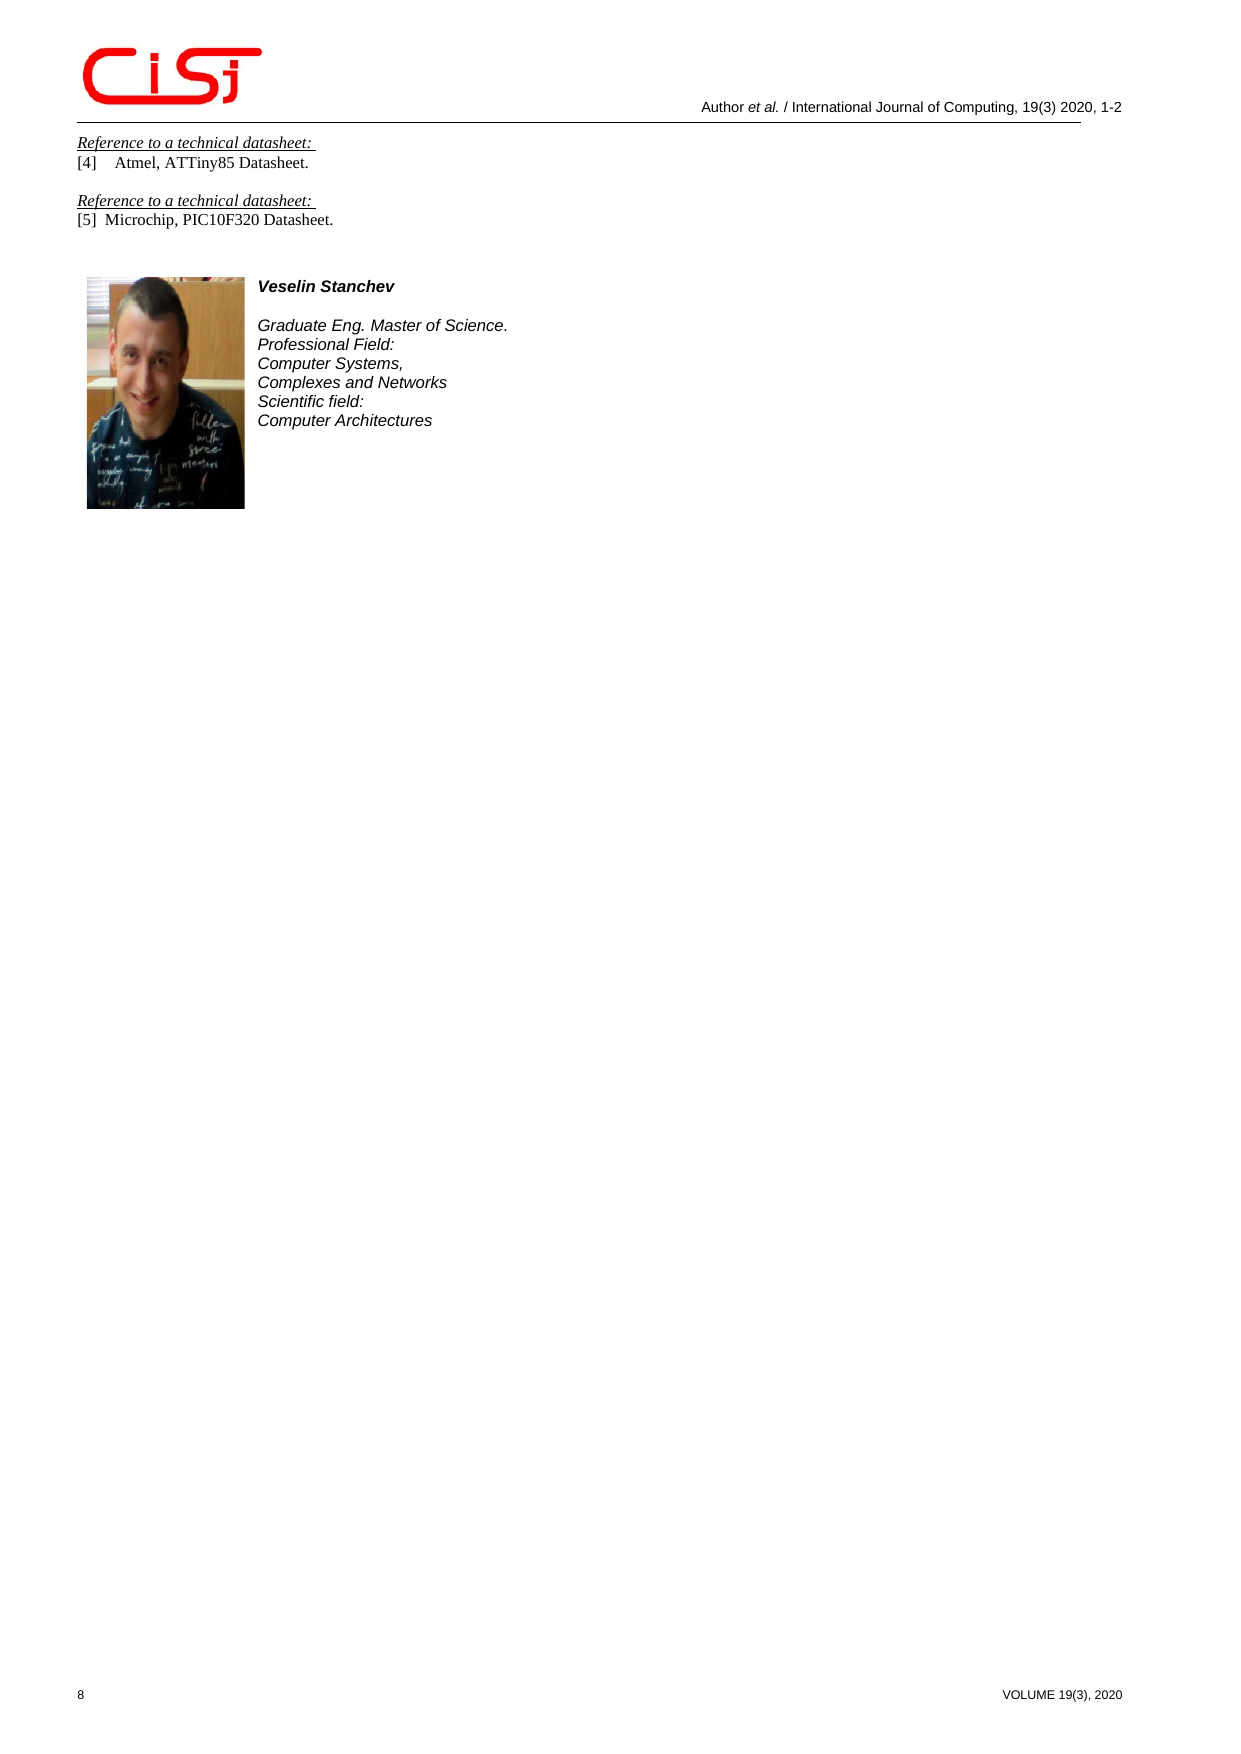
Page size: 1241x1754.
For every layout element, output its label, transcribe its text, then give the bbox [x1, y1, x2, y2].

text [4] Atmel, ATTiny85 Datasheet. [77, 152, 1081, 172]
text Reference to a technical datasheet: [77, 191, 1081, 210]
table_header Veselin Stanchev Graduate Eng. Master of Science. Professional Field: Computer Systems, Complexes and Networks Scientific field: Computer Architectures [254, 277, 561, 537]
picture [77, 37, 267, 113]
text [5] Microchip, PIC10F320 Datasheet. [77, 210, 1081, 229]
table_header [77, 277, 254, 537]
text Reference to a technical datasheet: [77, 133, 1081, 152]
picture [86, 277, 245, 509]
